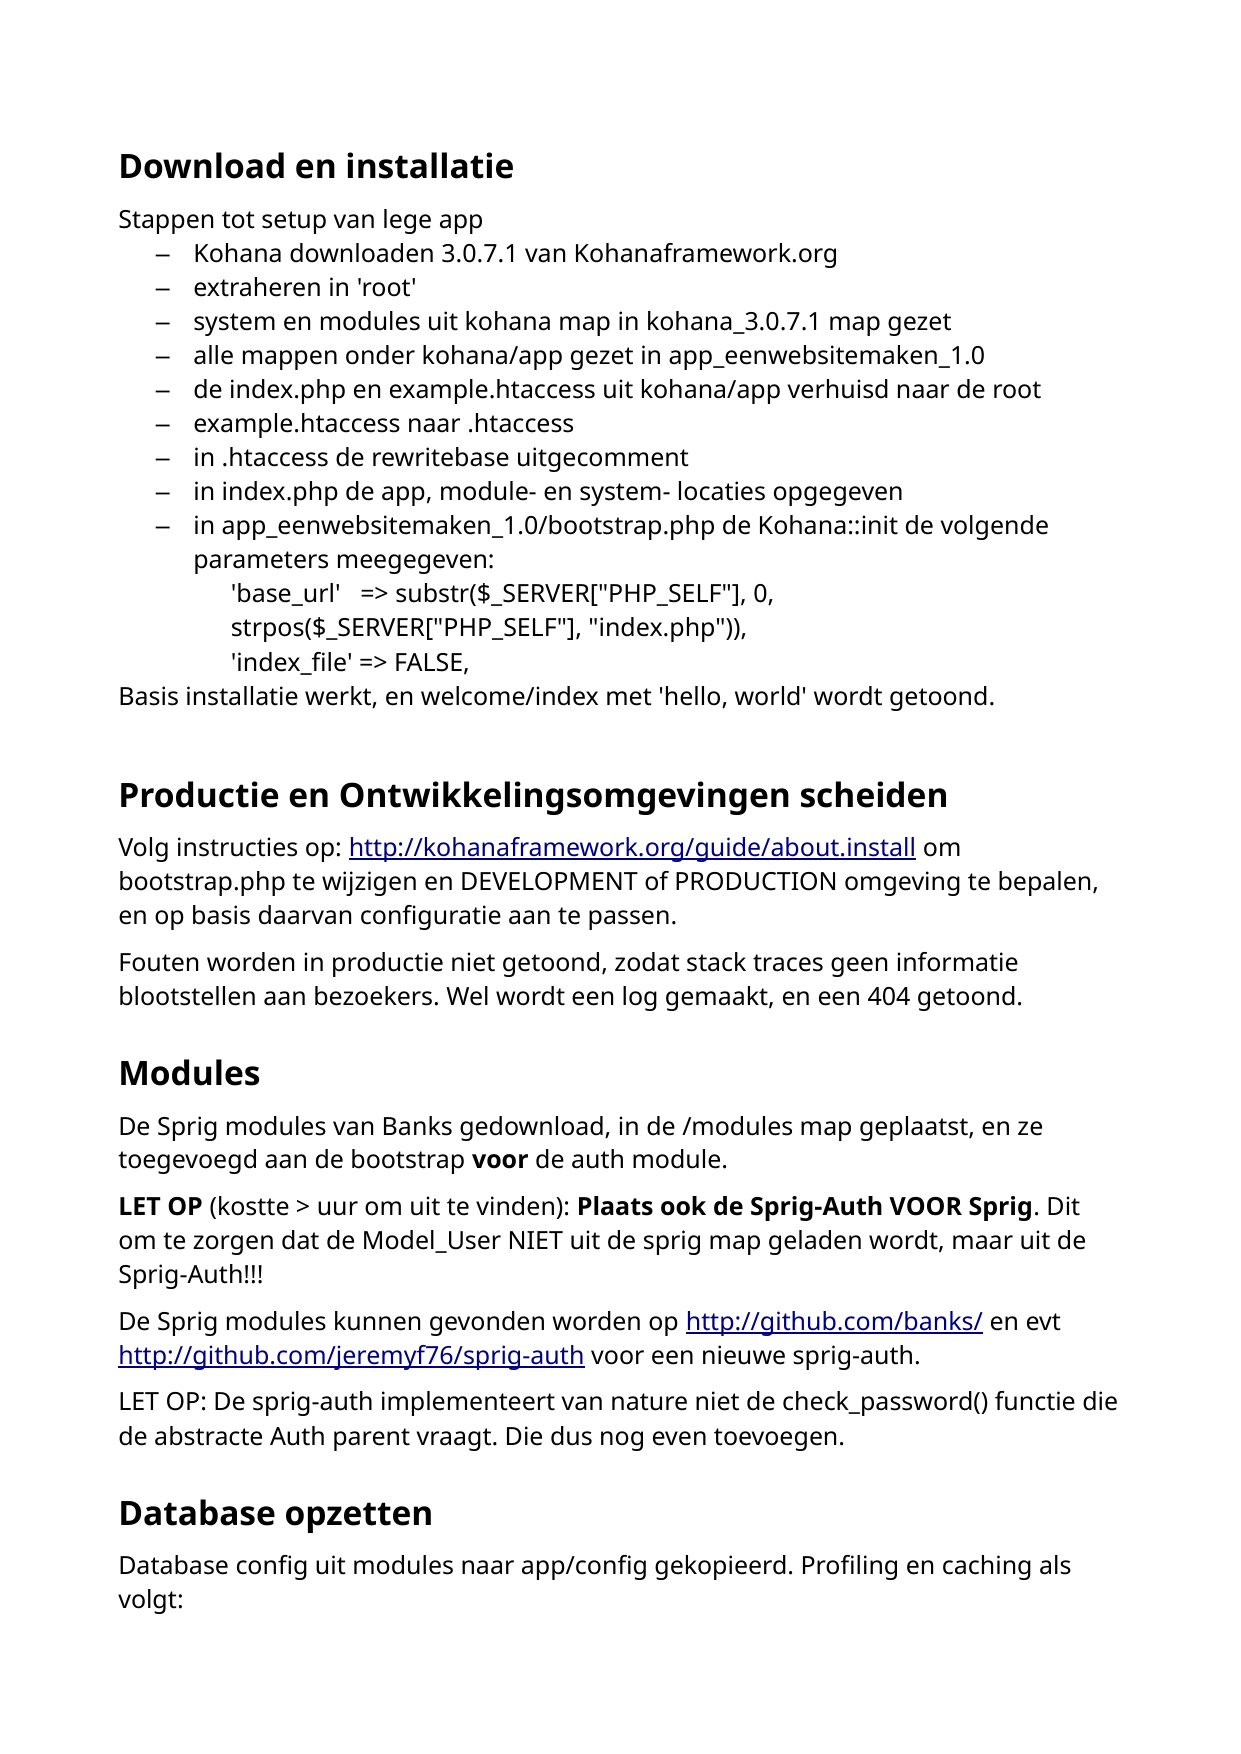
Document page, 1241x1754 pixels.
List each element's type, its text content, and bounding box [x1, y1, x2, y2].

list in .htaccess de rewritebase uitgecomment [156, 440, 1122, 474]
text LET OP: De sprig-auth implementeert van nature niet de check_password() functie die de abstracte Auth parent vraagt. Die dus nog even toevoegen. [118, 1384, 1122, 1452]
list in index.php de app, module- en system- locaties opgegeven [156, 474, 1122, 508]
text De Sprig modules van Banks gedownload, in de /modules map geplaatst, en ze toegevoegd aan de bootstrap voor de auth module. [118, 1108, 1122, 1176]
text Fouten worden in productie niet getoond, zodat stack traces geen informatie blootstellen aan bezoekers. Wel wordt een log gemaakt, en een 404 getoond. [118, 944, 1122, 1012]
list 'index_file' => FALSE, [193, 644, 1122, 678]
text LET OP (kostte > uur om uit te vinden): Plaats ook de Sprig-Auth VOOR Sprig. Dit om te zorgen dat de Model_User NIET uit de sprig map geladen wordt, maar uit de Sprig-Auth!!! [118, 1189, 1122, 1291]
list in app_eenwebsitemaken_1.0/bootstrap.php de Kohana::init de volgende parameters meegegeven: [156, 508, 1122, 576]
text Database config uit modules naar app/config gekopieerd. Profiling en caching als volgt: [118, 1548, 1122, 1616]
text Volg instructies op: http://kohanaframework.org/guide/about.install om bootstrap.php te wijzigen en DEVELOPMENT of PRODUCTION omgeving te bepalen, en op basis daarvan configuratie aan te passen. [118, 829, 1122, 932]
list Kohana downloaden 3.0.7.1 van Kohanaframework.org [156, 235, 1122, 269]
list example.htaccess naar .htaccess [156, 406, 1122, 440]
list extraheren in 'root' [156, 269, 1122, 303]
text Basis installatie werkt, en welcome/index met 'hello, world' wordt getoond. [118, 678, 1122, 712]
text De Sprig modules kunnen gevonden worden op http://github.com/banks/ en evt http://github.com/jeremyf76/sprig-auth voor een nieuwe sprig-auth. [118, 1303, 1122, 1372]
list de index.php en example.htaccess uit kohana/app verhuisd naar de root [156, 372, 1122, 406]
subtitle Productie en Ontwikkelingsomgevingen scheiden [118, 771, 1122, 817]
text Stappen tot setup van lege app [118, 201, 1122, 235]
list 'base_url' => substr($_SERVER["PHP_SELF"], 0, strpos($_SERVER["PHP_SELF"], "index.php")), [193, 576, 1122, 644]
list system en modules uit kohana map in kohana_3.0.7.1 map gezet [156, 303, 1122, 338]
subtitle Database opzetten [118, 1490, 1122, 1535]
subtitle Modules [118, 1050, 1122, 1096]
list alle mappen onder kohana/app gezet in app_eenwebsitemaken_1.0 [156, 338, 1122, 372]
subtitle Download en installatie [118, 143, 1122, 189]
